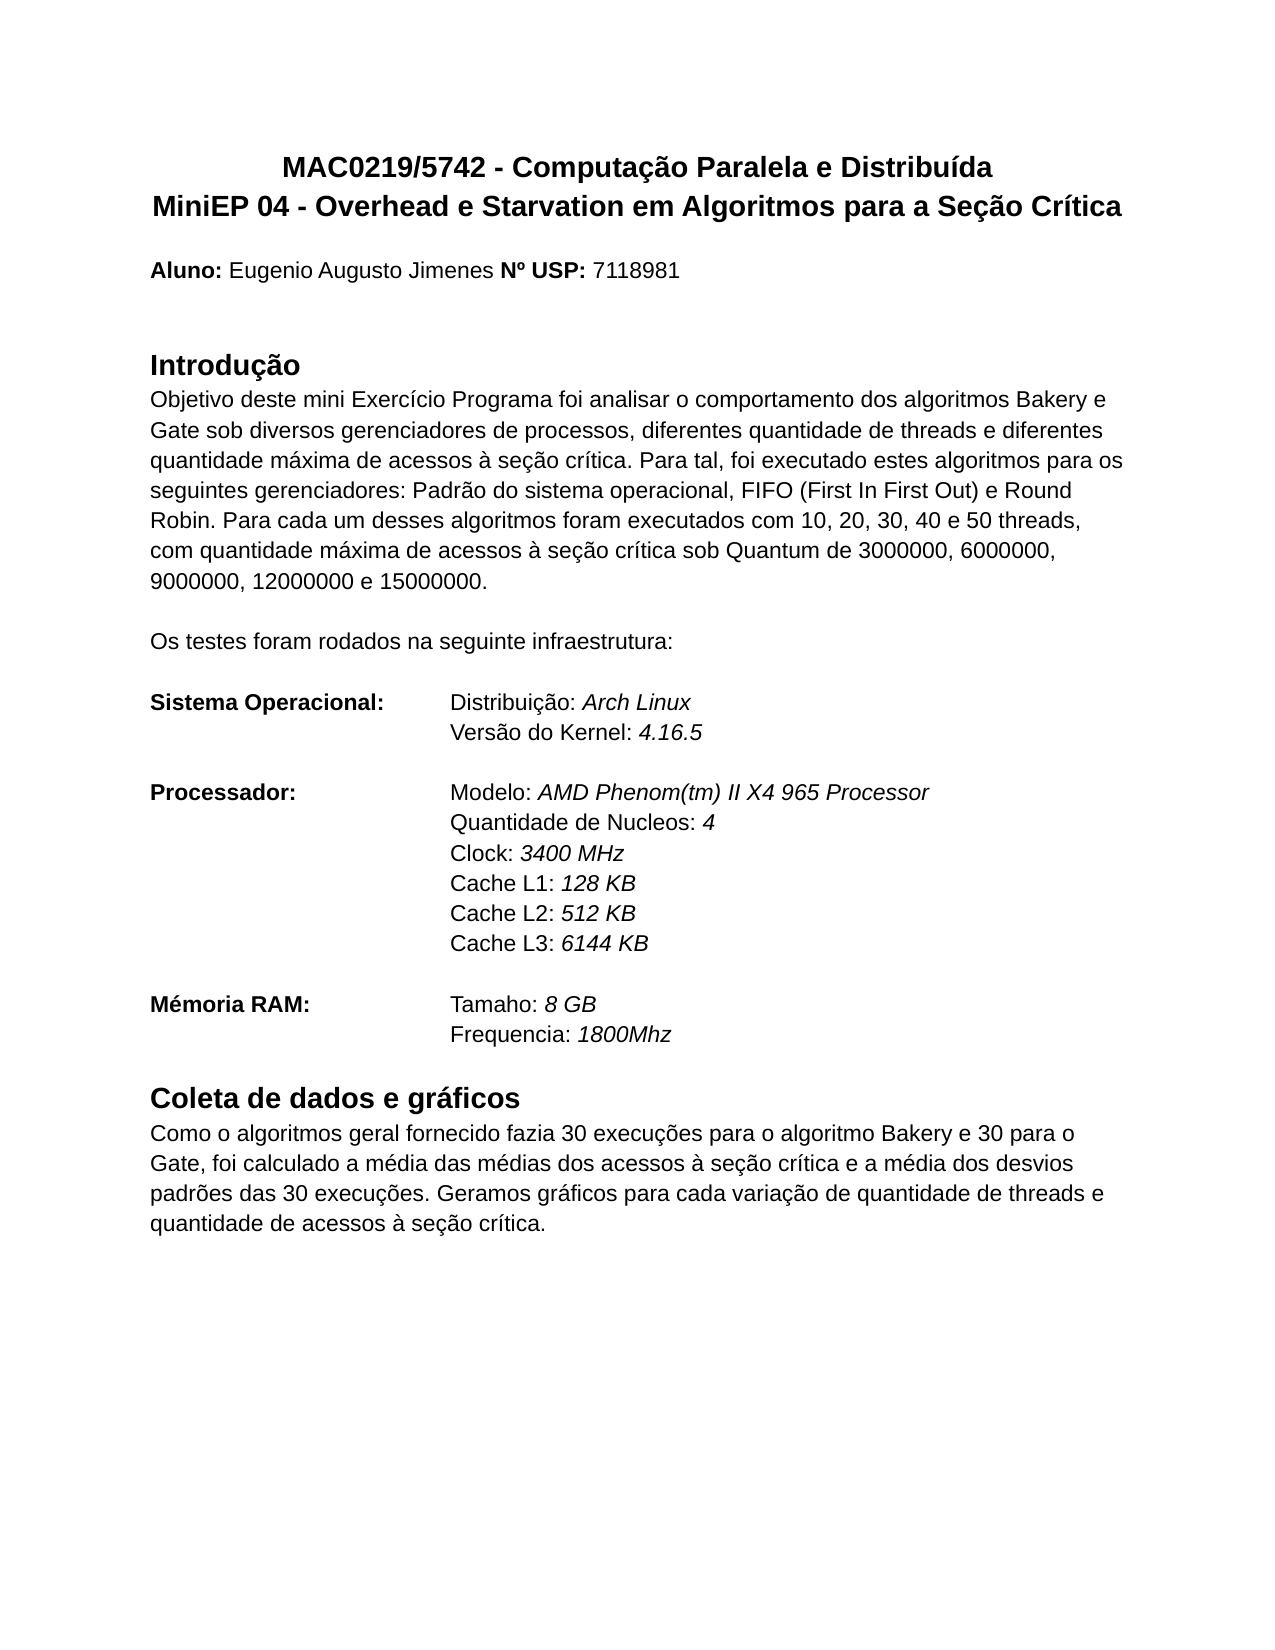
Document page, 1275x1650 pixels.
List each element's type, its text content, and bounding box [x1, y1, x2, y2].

text MAC0219/5742 - Computação Paralela e Distribuída [150, 150, 1125, 183]
text Versão do Kernel: 4.16.5 [375, 719, 1125, 745]
text Cache L2: 512 KB [375, 900, 1125, 926]
text Objetivo deste mini Exercício Programa foi analisar o comportamento dos algoritmos Bakery e Gate sob diversos gerenciadores de processos, diferentes quantidade de threads e diferentes quantidade máxima de acessos à seção crítica. Para tal, foi executado estes algoritmos para os seguintes gerenciadores: Padrão do sistema operacional, FIFO (First In First Out) e Round Robin. Para cada um desses algoritmos foram executados com 10, 20, 30, 40 e 50 threads, com quantidade máxima de acessos à seção crítica sob Quantum de 3000000, 6000000, 9000000, 12000000 e 15000000. [150, 386, 1125, 594]
text MiniEP 04 - Overhead e Starvation em Algoritmos para a Seção Crítica [150, 188, 1125, 222]
text Quantidade de Nucleos: 4 [150, 809, 1125, 836]
text Mémoria RAM: Tamaho: 8 GB [150, 991, 1125, 1017]
text Sistema Operacional: Distribuição: Arch Linux [150, 658, 1125, 715]
text Como o algoritmos geral fornecido fazia 30 execuções para o algoritmo Bakery e 30 para o Gate, foi calculado a média das médias dos acessos à seção crítica e a média dos desvios padrões das 30 execuções. Geramos gráficos para cada variação de quantidade de threads e quantidade de acessos à seção crítica. [150, 1120, 1125, 1237]
text Cache L3: 6144 KB [375, 930, 1125, 957]
text Coleta de dados e gráficos [150, 1081, 1125, 1115]
text Os testes foram rodados na seguinte infraestrutura: [150, 628, 1125, 654]
text Frequencia: 1800Mhz [375, 1021, 1125, 1047]
text Aluno: Eugenio Augusto Jimenes Nº USP: 7118981 [150, 257, 1125, 284]
text Cache L1: 128 KB [375, 870, 1125, 896]
text Clock: 3400 MHz [375, 839, 1125, 866]
text Introdução [150, 348, 1125, 381]
text Processador: Modelo: AMD Phenom(tm) II X4 965 Processor [150, 779, 1125, 806]
